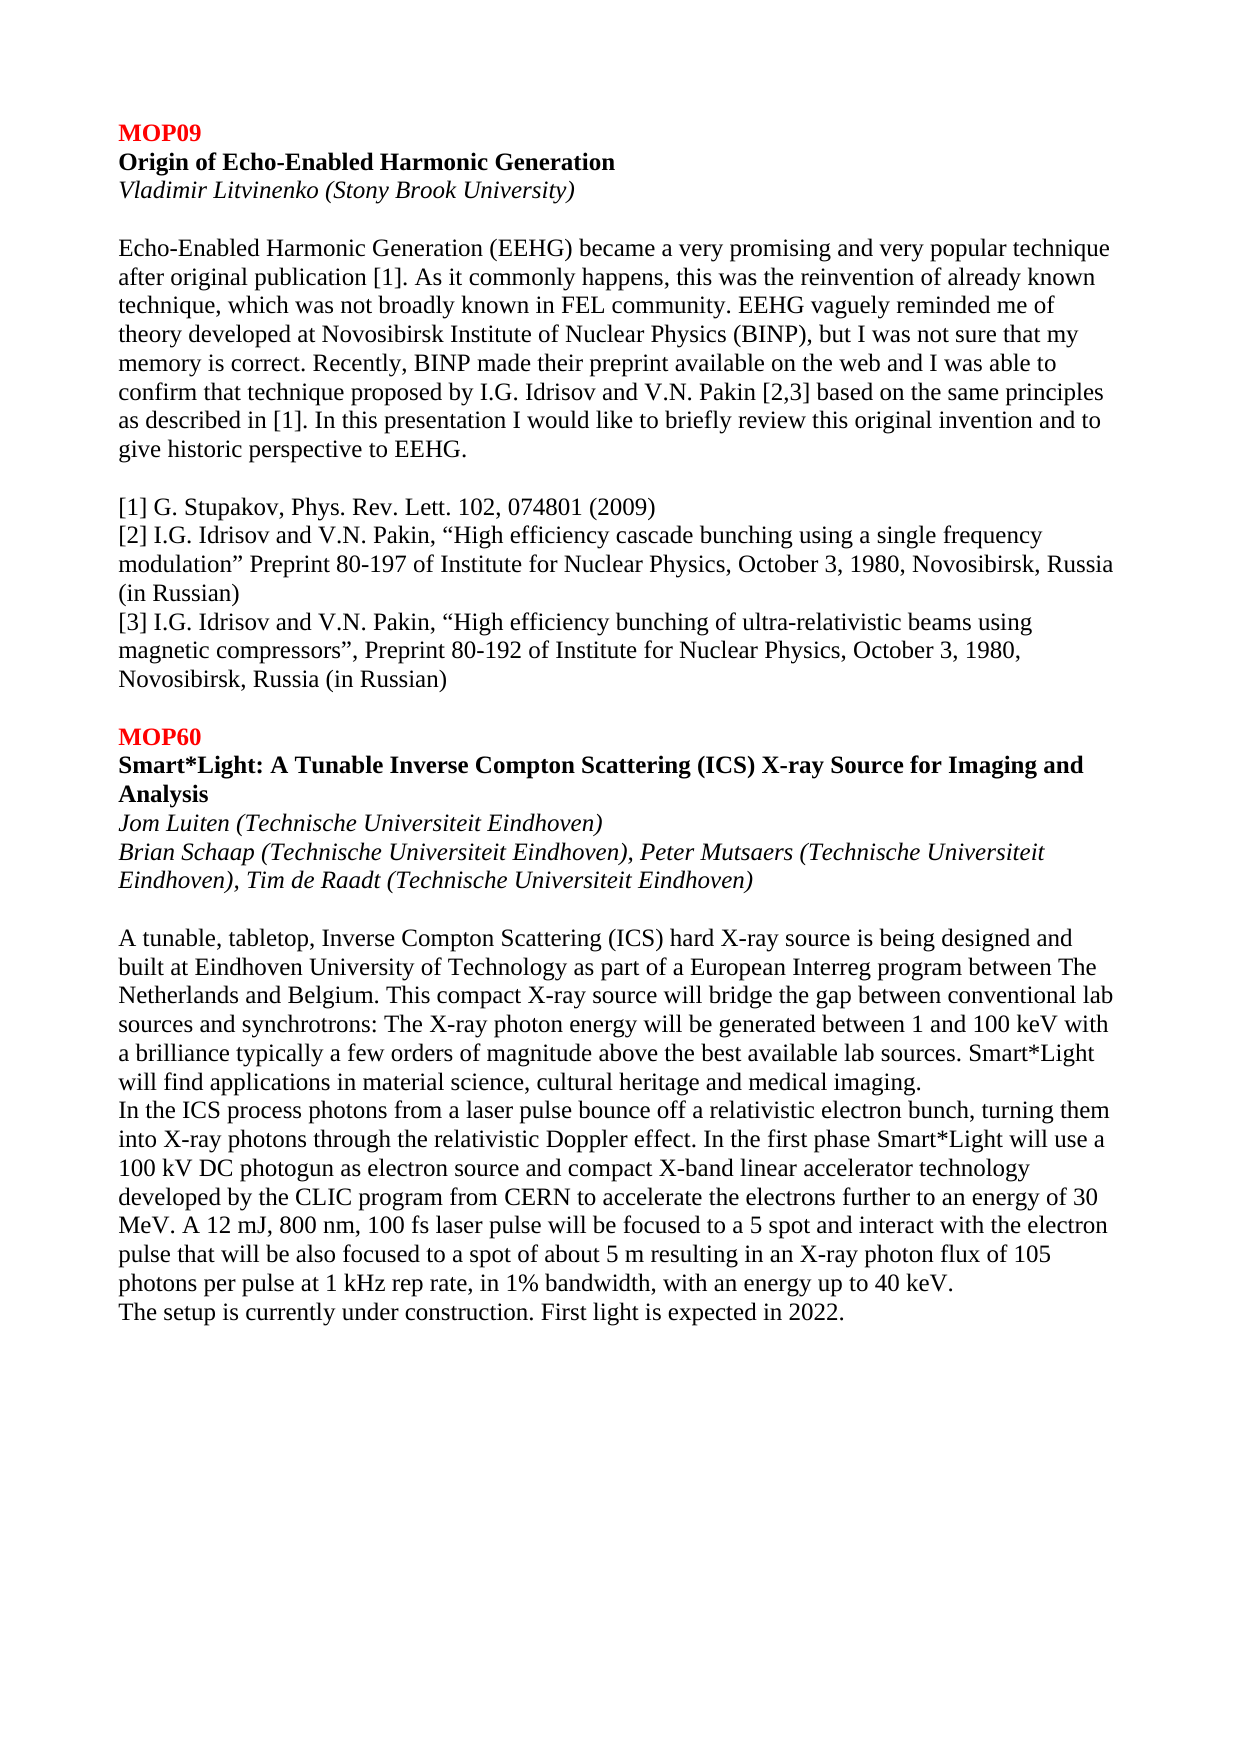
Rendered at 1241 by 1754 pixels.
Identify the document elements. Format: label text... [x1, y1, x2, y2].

subtitle Brian Schaap (Technische Universiteit Eindhoven), Peter Mutsaers (Technische Universiteit Eindhoven), Tim de Raadt (Technische Universiteit Eindhoven) [118, 837, 1122, 894]
text In the ICS process photons from a laser pulse bounce off a relativistic electron bunch, turning them into X-ray photons through the relativistic Doppler effect. In the first phase Smart*Light will use a 100 kV DC photogun as electron source and compact X-band linear accelerator technology developed by the CLIC program from CERN to accelerate the electrons further to an energy of 30 MeV. A 12 mJ, 800 nm, 100 fs laser pulse will be focused to a 5 spot and interact with the electron pulse that will be also focused to a spot of about 5 m resulting in an X-ray photon flux of 105 photons per pulse at 1 kHz rep rate, in 1% bandwidth, with an energy up to 40 keV. [118, 1096, 1122, 1297]
text A tunable, tabletop, Inverse Compton Scattering (ICS) hard X-ray source is being designed and built at Eindhoven University of Technology as part of a European Interreg program between The Netherlands and Belgium. This compact X-ray source will bridge the gap between conventional lab sources and synchrotrons: The X-ray photon energy will be generated between 1 and 100 keV with a brilliance typically a few orders of magnitude above the best available lab sources. Smart*Light will find applications in material science, cultural heritage and medical imaging. [118, 923, 1122, 1096]
text The setup is currently under construction. First light is expected in 2022. [118, 1297, 1122, 1326]
subtitle Origin of Echo-Enabled Harmonic Generation [118, 147, 1122, 176]
subtitle MOP60 [118, 722, 1122, 751]
subtitle MOP09 [118, 118, 1122, 147]
text Echo-Enabled Harmonic Generation (EEHG) became a very promising and very popular technique after original publication [1]. As it commonly happens, this was the reinvention of already known technique, which was not broadly known in FEL community. EEHG vaguely reminded me of theory developed at Novosibirsk Institute of Nuclear Physics (BINP), but I was not sure that my memory is correct. Recently, BINP made their preprint available on the web and I was able to confirm that technique proposed by I.G. Idrisov and V.N. Pakin [2,3] based on the same principles as described in [1]. In this presentation I would like to briefly review this original invention and to give historic perspective to EEHG. [118, 233, 1122, 463]
text [2] I.G. Idrisov and V.N. Pakin, “High efficiency cascade bunching using a single frequency modulation” Preprint 80-197 of Institute for Nuclear Physics, October 3, 1980, Novosibirsk, Russia (in Russian) [118, 521, 1122, 607]
text [1] G. Stupakov, Phys. Rev. Lett. 102, 074801 (2009) [118, 492, 1122, 521]
subtitle Vladimir Litvinenko (Stony Brook University) [118, 176, 1122, 204]
subtitle Smart*Light: A Tunable Inverse Compton Scattering (ICS) X-ray Source for Imaging and Analysis [118, 751, 1122, 808]
subtitle Jom Luiten (Technische Universiteit Eindhoven) [118, 808, 1122, 837]
text [3] I.G. Idrisov and V.N. Pakin, “High efficiency bunching of ultra-relativistic beams using magnetic compressors”, Preprint 80-192 of Institute for Nuclear Physics, October 3, 1980, Novosibirsk, Russia (in Russian) [118, 607, 1122, 693]
